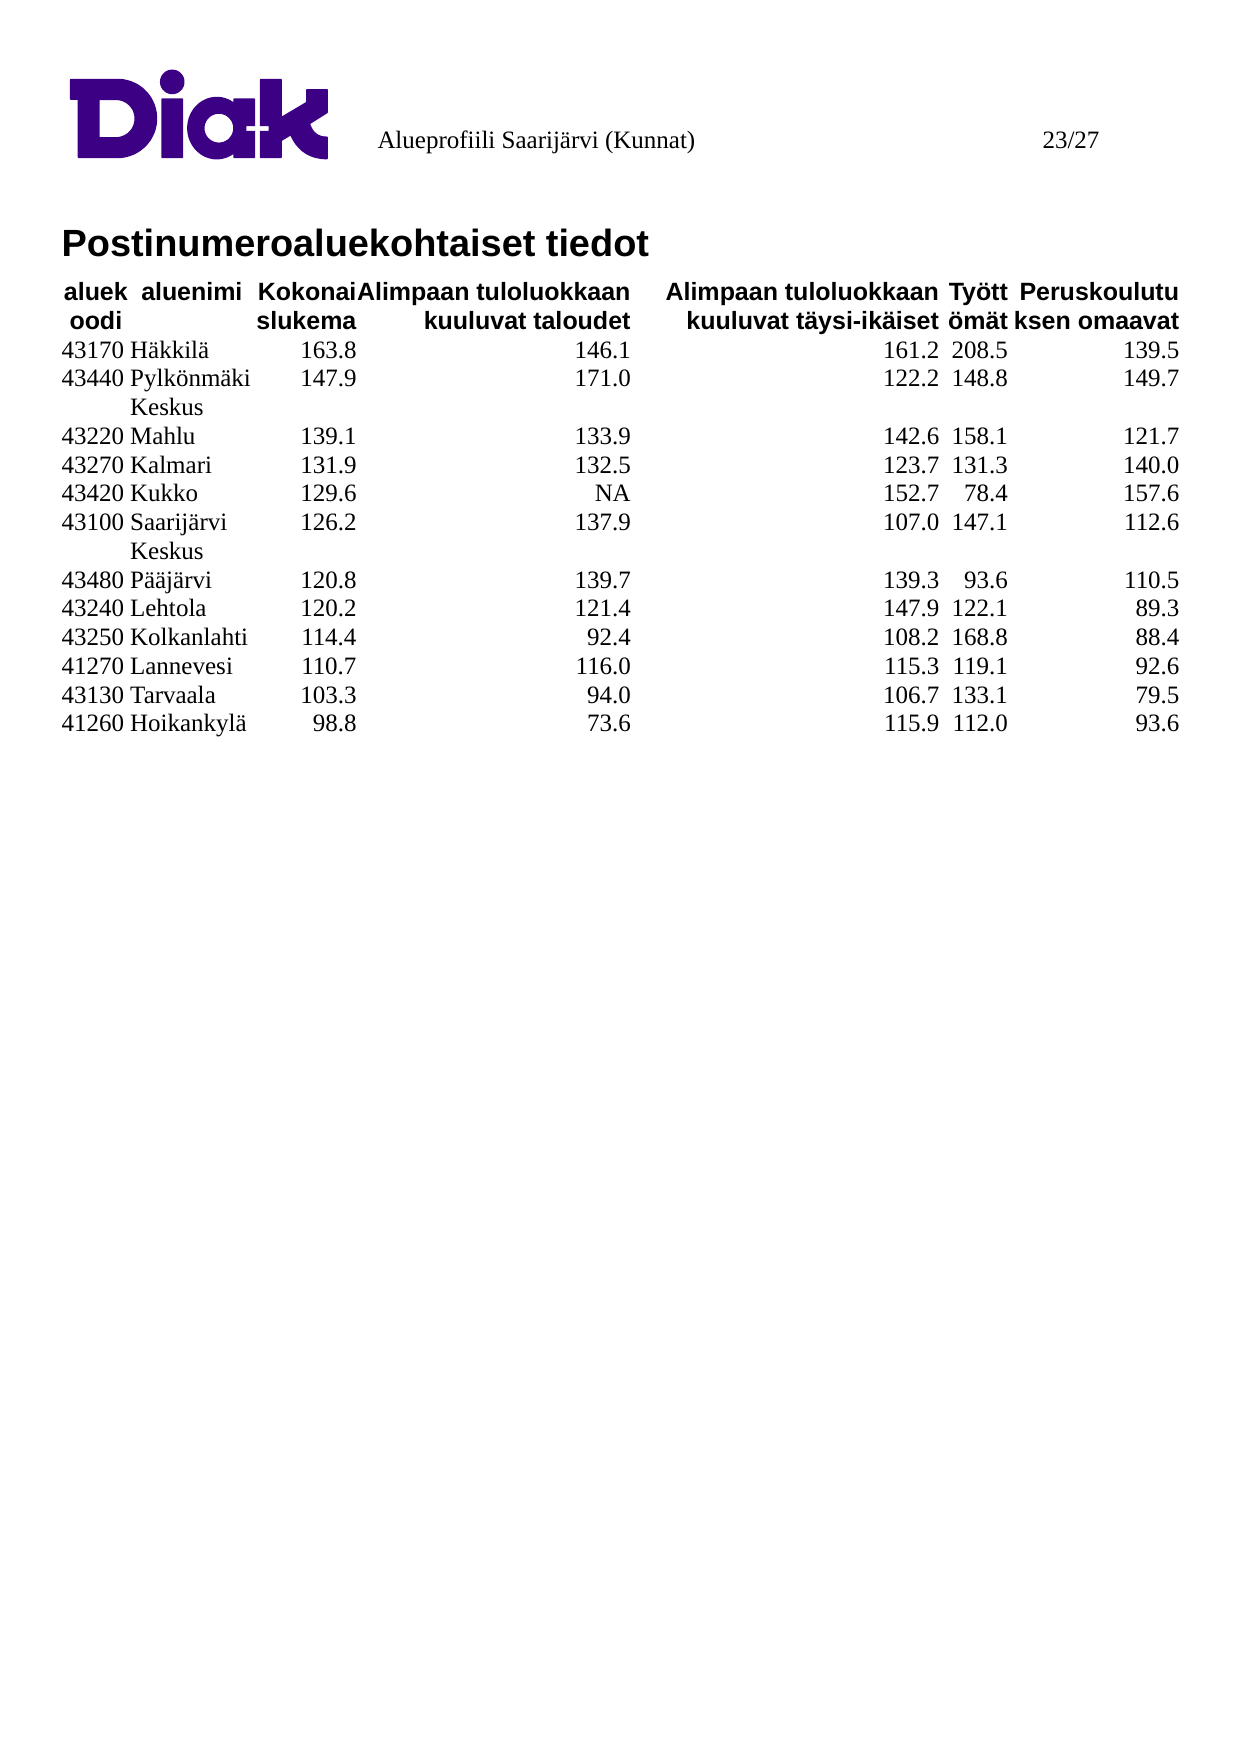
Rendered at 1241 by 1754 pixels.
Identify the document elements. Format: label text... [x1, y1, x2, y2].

table_cell 121.7 [1008, 421, 1179, 450]
table_cell 43440 [61, 364, 130, 421]
table_cell 147.9 [253, 364, 356, 421]
table_cell 43270 [61, 450, 130, 478]
table_cell 146.1 [356, 335, 631, 363]
table_cell 110.5 [1008, 565, 1179, 593]
table_cell 114.4 [253, 622, 356, 651]
table_cell 140.0 [1008, 450, 1179, 478]
table_cell 147.9 [631, 594, 939, 622]
table_cell 43420 [61, 479, 130, 507]
table_cell 148.8 [939, 364, 1008, 421]
table_cell 92.6 [1008, 651, 1179, 680]
table_cell 168.8 [939, 622, 1008, 651]
table_cell 73.6 [356, 709, 631, 737]
table_cell 41270 [61, 651, 130, 680]
table_cell 93.6 [1008, 709, 1179, 737]
table_cell 132.5 [356, 450, 631, 478]
table_cell 120.2 [253, 594, 356, 622]
subtitle Postinumeroaluekohtaiset tiedot [61, 221, 1179, 265]
table_cell 89.3 [1008, 594, 1179, 622]
table_cell Mahlu [130, 421, 253, 450]
table_cell 208.5 [939, 335, 1008, 363]
table_cell 94.0 [356, 680, 631, 708]
table_cell 103.3 [253, 680, 356, 708]
table_cell 147.1 [939, 507, 1008, 565]
table_cell Hoikankylä [130, 709, 253, 737]
table_cell 121.4 [356, 594, 631, 622]
table_cell 133.9 [356, 421, 631, 450]
table_header aluekoodi [61, 277, 130, 335]
table_header aluenimi [130, 277, 253, 335]
table_cell 43170 [61, 335, 130, 363]
table_cell 107.0 [631, 507, 939, 565]
table_cell 126.2 [253, 507, 356, 565]
table_cell 108.2 [631, 622, 939, 651]
table_cell 88.4 [1008, 622, 1179, 651]
table_cell Kolkanlahti [130, 622, 253, 651]
table_cell 43220 [61, 421, 130, 450]
table_cell 139.3 [631, 565, 939, 593]
table_cell 142.6 [631, 421, 939, 450]
table_cell Tarvaala [130, 680, 253, 708]
table_cell 112.0 [939, 709, 1008, 737]
table_cell 43240 [61, 594, 130, 622]
table_cell 137.9 [356, 507, 631, 565]
table_cell Kukko [130, 479, 253, 507]
table_cell 43480 [61, 565, 130, 593]
table_cell 158.1 [939, 421, 1008, 450]
table_cell Lehtola [130, 594, 253, 622]
table_cell 116.0 [356, 651, 631, 680]
table_cell 139.1 [253, 421, 356, 450]
table_cell Kalmari [130, 450, 253, 478]
table_cell 133.1 [939, 680, 1008, 708]
table_cell 115.9 [631, 709, 939, 737]
table_cell 120.8 [253, 565, 356, 593]
table_cell 43100 [61, 507, 130, 565]
table_cell 98.8 [253, 709, 356, 737]
table_cell NA [356, 479, 631, 507]
table_cell 163.8 [253, 335, 356, 363]
table_cell 110.7 [253, 651, 356, 680]
table_cell 131.3 [939, 450, 1008, 478]
table_cell 78.4 [939, 479, 1008, 507]
table_cell 139.5 [1008, 335, 1179, 363]
table_cell 149.7 [1008, 364, 1179, 421]
table_cell 171.0 [356, 364, 631, 421]
table_cell 157.6 [1008, 479, 1179, 507]
table_cell Saarijärvi Keskus [130, 507, 253, 565]
table_cell 41260 [61, 709, 130, 737]
table_cell 161.2 [631, 335, 939, 363]
table_cell 115.3 [631, 651, 939, 680]
table_cell Häkkilä [130, 335, 253, 363]
table_cell 92.4 [356, 622, 631, 651]
table_cell 139.7 [356, 565, 631, 593]
table_cell 119.1 [939, 651, 1008, 680]
table_header Peruskoulutuksen omaavat [1008, 277, 1179, 335]
table_cell 79.5 [1008, 680, 1179, 708]
table_cell 112.6 [1008, 507, 1179, 565]
table_cell 106.7 [631, 680, 939, 708]
table_cell Pylkönmäki Keskus [130, 364, 253, 421]
table_header Kokonaislukema [253, 277, 356, 335]
table_header Alimpaan tuloluokkaan kuuluvat täysi-ikäiset [631, 277, 939, 335]
table_cell 93.6 [939, 565, 1008, 593]
table_cell 122.2 [631, 364, 939, 421]
table_cell 152.7 [631, 479, 939, 507]
table_cell 129.6 [253, 479, 356, 507]
table_cell 131.9 [253, 450, 356, 478]
table_header Työttömät [939, 277, 1008, 335]
table_cell 43130 [61, 680, 130, 708]
table_cell Lannevesi [130, 651, 253, 680]
table_header Alimpaan tuloluokkaan kuuluvat taloudet [356, 277, 631, 335]
table_cell 43250 [61, 622, 130, 651]
table_cell 122.1 [939, 594, 1008, 622]
table_cell 123.7 [631, 450, 939, 478]
table_cell Pääjärvi [130, 565, 253, 593]
